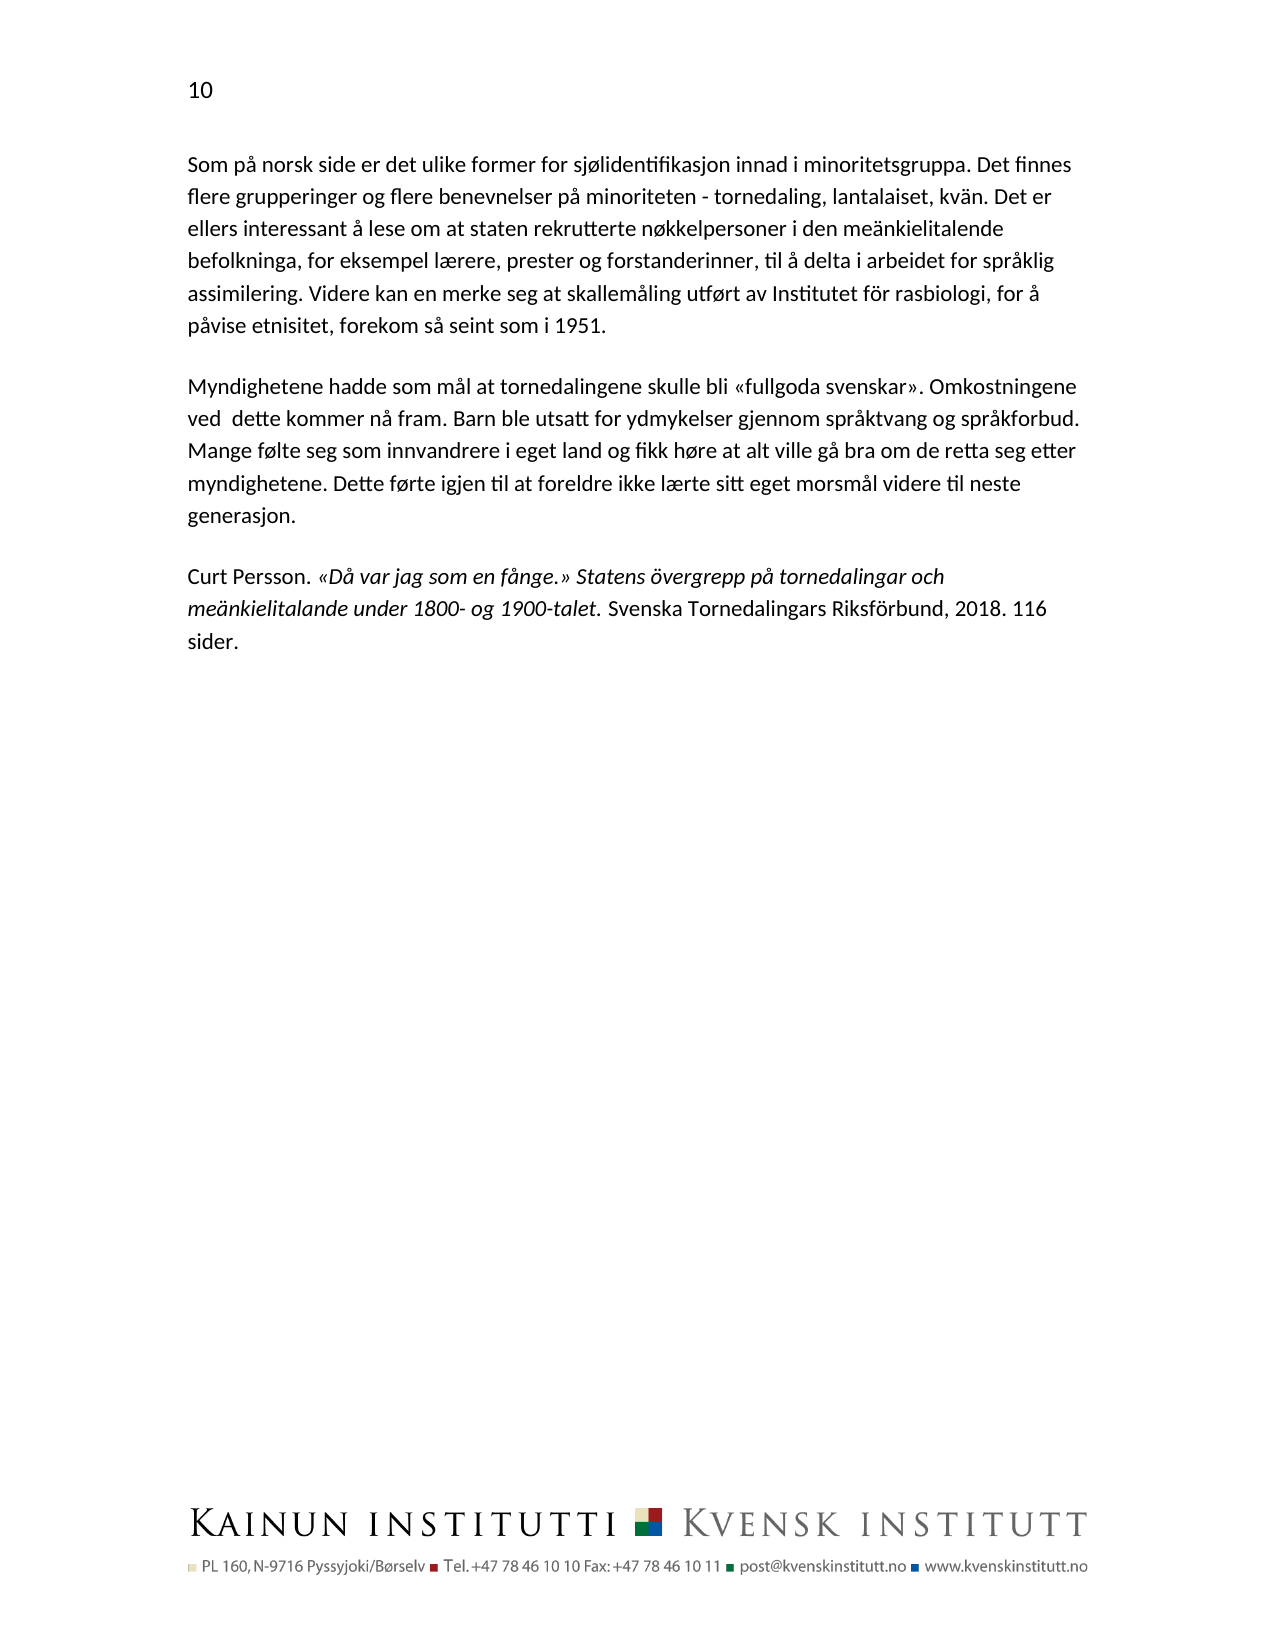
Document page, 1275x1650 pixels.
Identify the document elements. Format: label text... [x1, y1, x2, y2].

picture [187, 1508, 1088, 1577]
text Curt Persson. «Då var jag som en fånge.» Statens övergrepp på tornedalingar och meänkielitalande under 1800- og 1900-talet. Svenska Tornedalingars Riksförbund, 2018. 116 sider. [187, 562, 1087, 655]
text Som på norsk side er det ulike former for sjølidentifikasjon innad i minoritetsgruppa. Det finnes flere grupperinger og flere benevnelser på minoriteten - tornedaling, lantalaiset, kvän. Det er ellers interessant å lese om at staten rekrutterte nøkkelpersoner i den meänkielitalende befolkninga, for eksempel lærere, prester og forstanderinner, til å delta i arbeidet for språklig assimilering. Videre kan en merke seg at skallemåling utført av Institutet för rasbiologi, for å påvise etnisitet, forekom så seint som i 1951. [187, 150, 1087, 339]
text Myndighetene hadde som mål at tornedalingene skulle bli «fullgoda svenskar». Omkostningene ved dette kommer nå fram. Barn ble utsatt for ydmykelser gjennom språktvang og språkforbud. Mange følte seg som innvandrere i eget land og fikk høre at alt ville gå bra om de retta seg etter myndighetene. Dette førte igjen til at foreldre ikke lærte sitt eget morsmål videre til neste generasjon. [187, 372, 1087, 529]
